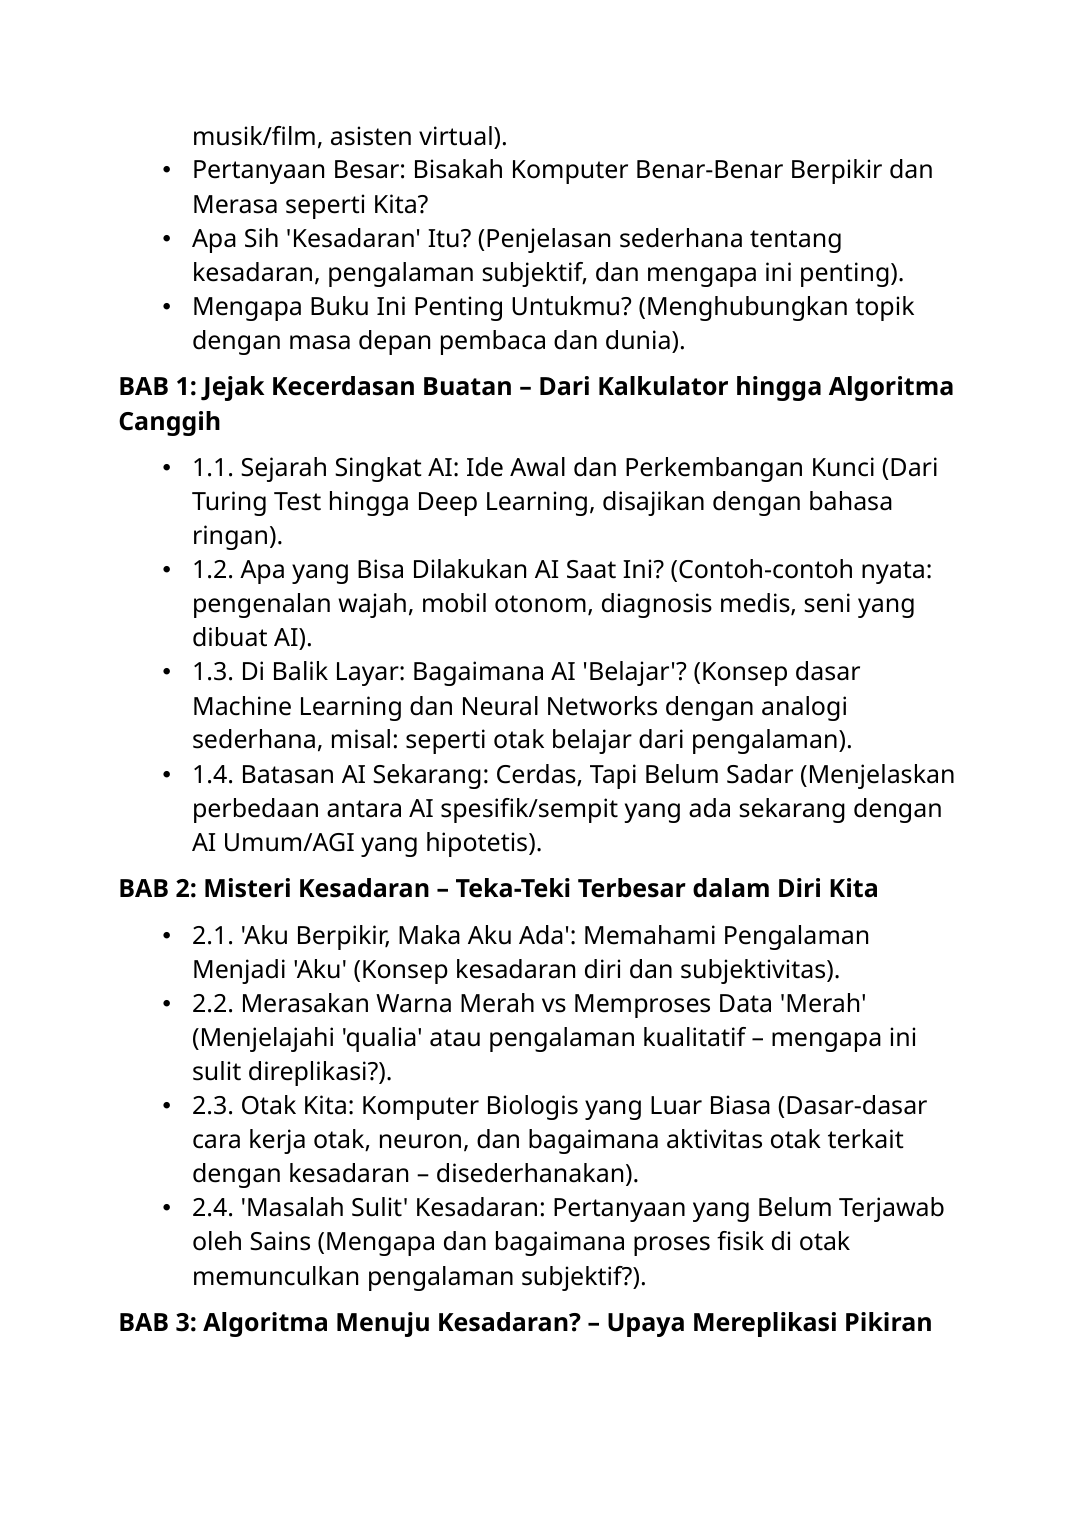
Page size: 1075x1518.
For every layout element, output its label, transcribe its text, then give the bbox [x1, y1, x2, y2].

list 2.3. Otak Kita: Komputer Biologis yang Luar Biasa (Dasar-dasar cara kerja otak, neuron, dan bagaimana aktivitas otak terkait dengan kesadaran – disederhanakan). [162, 1088, 957, 1190]
list 1.3. Di Balik Layar: Bagaimana AI 'Belajar'? (Konsep dasar Machine Learning dan Neural Networks dengan analogi sederhana, misal: seperti otak belajar dari pengalaman). [162, 654, 957, 756]
list Pertanyaan Besar: Bisakah Komputer Benar-Benar Berpikir dan Merasa seperti Kita? [162, 152, 957, 220]
list musik/film, asisten virtual). [162, 118, 957, 152]
list 1.4. Batasan AI Sekarang: Cerdas, Tapi Belum Sadar (Menjelaskan perbedaan antara AI spesifik/sempit yang ada sekarang dengan AI Umum/AGI yang hipotetis). [162, 756, 957, 858]
list 2.2. Merasakan Warna Merah vs Memproses Data 'Merah' (Menjelajahi 'qualia' atau pengalaman kualitatif – mengapa ini sulit direplikasi?). [162, 986, 957, 1088]
list 1.1. Sejarah Singkat AI: Ide Awal dan Perkembangan Kunci (Dari Turing Test hingga Deep Learning, disajikan dengan bahasa ringan). [162, 450, 957, 552]
text BAB 1: Jejak Kecerdasan Buatan – Dari Kalkulator hingga Algoritma Canggih [118, 369, 957, 437]
list Mengapa Buku Ini Penting Untukmu? (Menghubungkan topik dengan masa depan pembaca dan dunia). [162, 288, 957, 357]
text BAB 2: Misteri Kesadaran – Teka-Teki Terbesar dalam Diri Kita [118, 871, 957, 905]
list Apa Sih 'Kesadaran' Itu? (Penjelasan sederhana tentang kesadaran, pengalaman subjektif, dan mengapa ini penting). [162, 220, 957, 288]
list 2.1. 'Aku Berpikir, Maka Aku Ada': Memahami Pengalaman Menjadi 'Aku' (Konsep kesadaran diri dan subjektivitas). [162, 917, 957, 986]
list 2.4. 'Masalah Sulit' Kesadaran: Pertanyaan yang Belum Terjawab oleh Sains (Mengapa dan bagaimana proses fisik di otak memunculkan pengalaman subjektif?). [162, 1190, 957, 1292]
text BAB 3: Algoritma Menuju Kesadaran? – Upaya Mereplikasi Pikiran [118, 1305, 957, 1339]
list 1.2. Apa yang Bisa Dilakukan AI Saat Ini? (Contoh-contoh nyata: pengenalan wajah, mobil otonom, diagnosis medis, seni yang dibuat AI). [162, 552, 957, 654]
